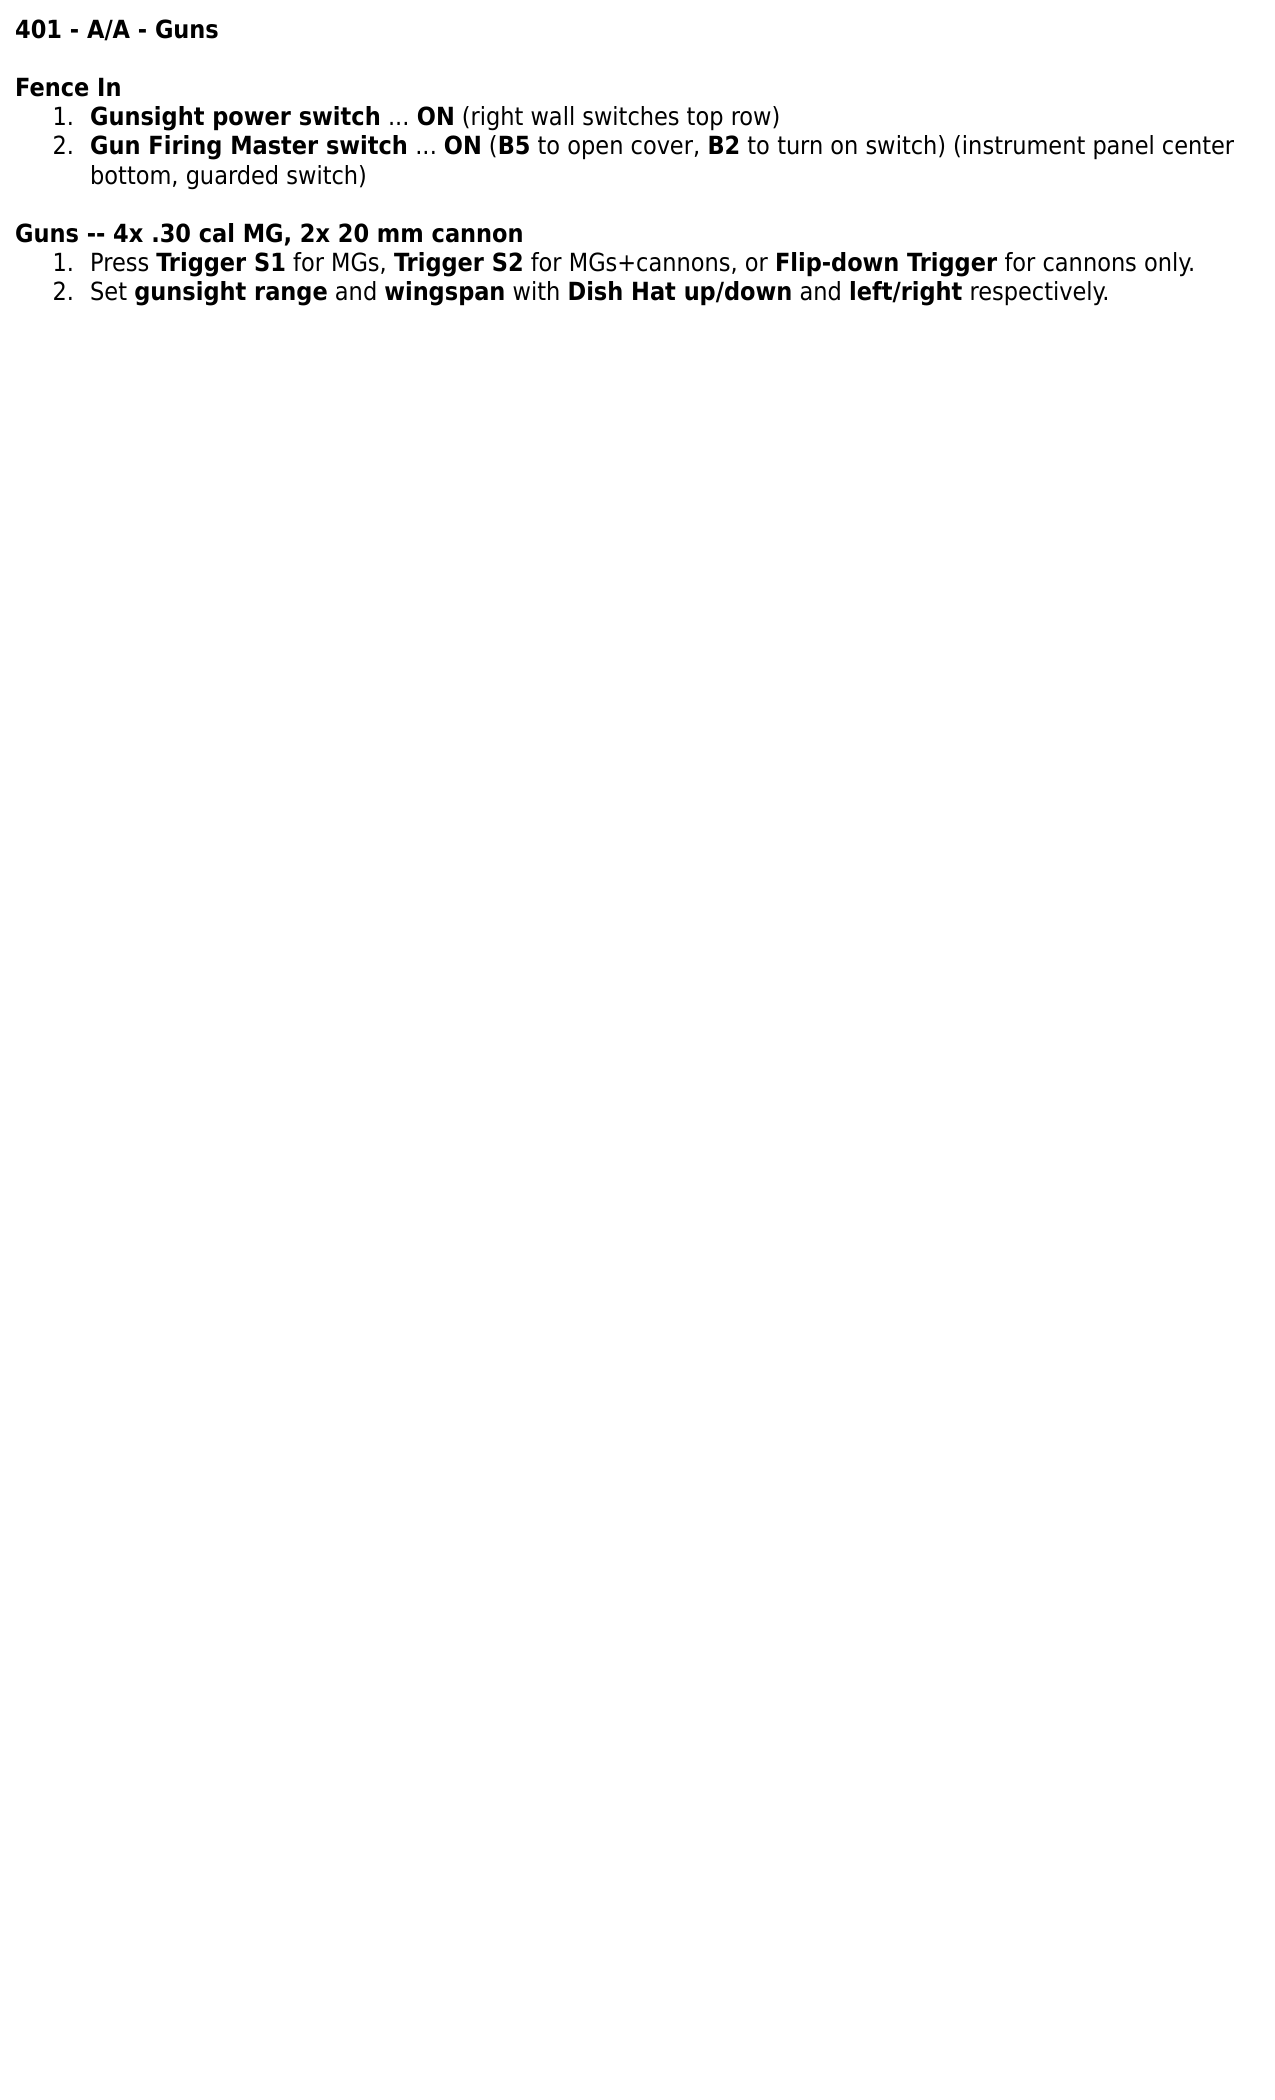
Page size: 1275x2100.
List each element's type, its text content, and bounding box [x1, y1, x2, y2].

list Set gunsight range and wingspan with Dish Hat up/down and left/right respectively. [52, 277, 1260, 307]
text Guns -- 4x .30 cal MG, 2x 20 mm cannon [15, 219, 1260, 248]
list Gunsight power switch ... ON (right wall switches top row) [52, 102, 1260, 132]
list Press Trigger S1 for MGs, Trigger S2 for MGs+cannons, or Flip-down Trigger for cannons only. [52, 248, 1260, 277]
text Fence In [15, 73, 1260, 102]
list Gun Firing Master switch ... ON (B5 to open cover, B2 to turn on switch) (instrument panel center bottom, guarded switch) [52, 132, 1260, 190]
text 401 - A/A - Guns [15, 15, 1260, 44]
